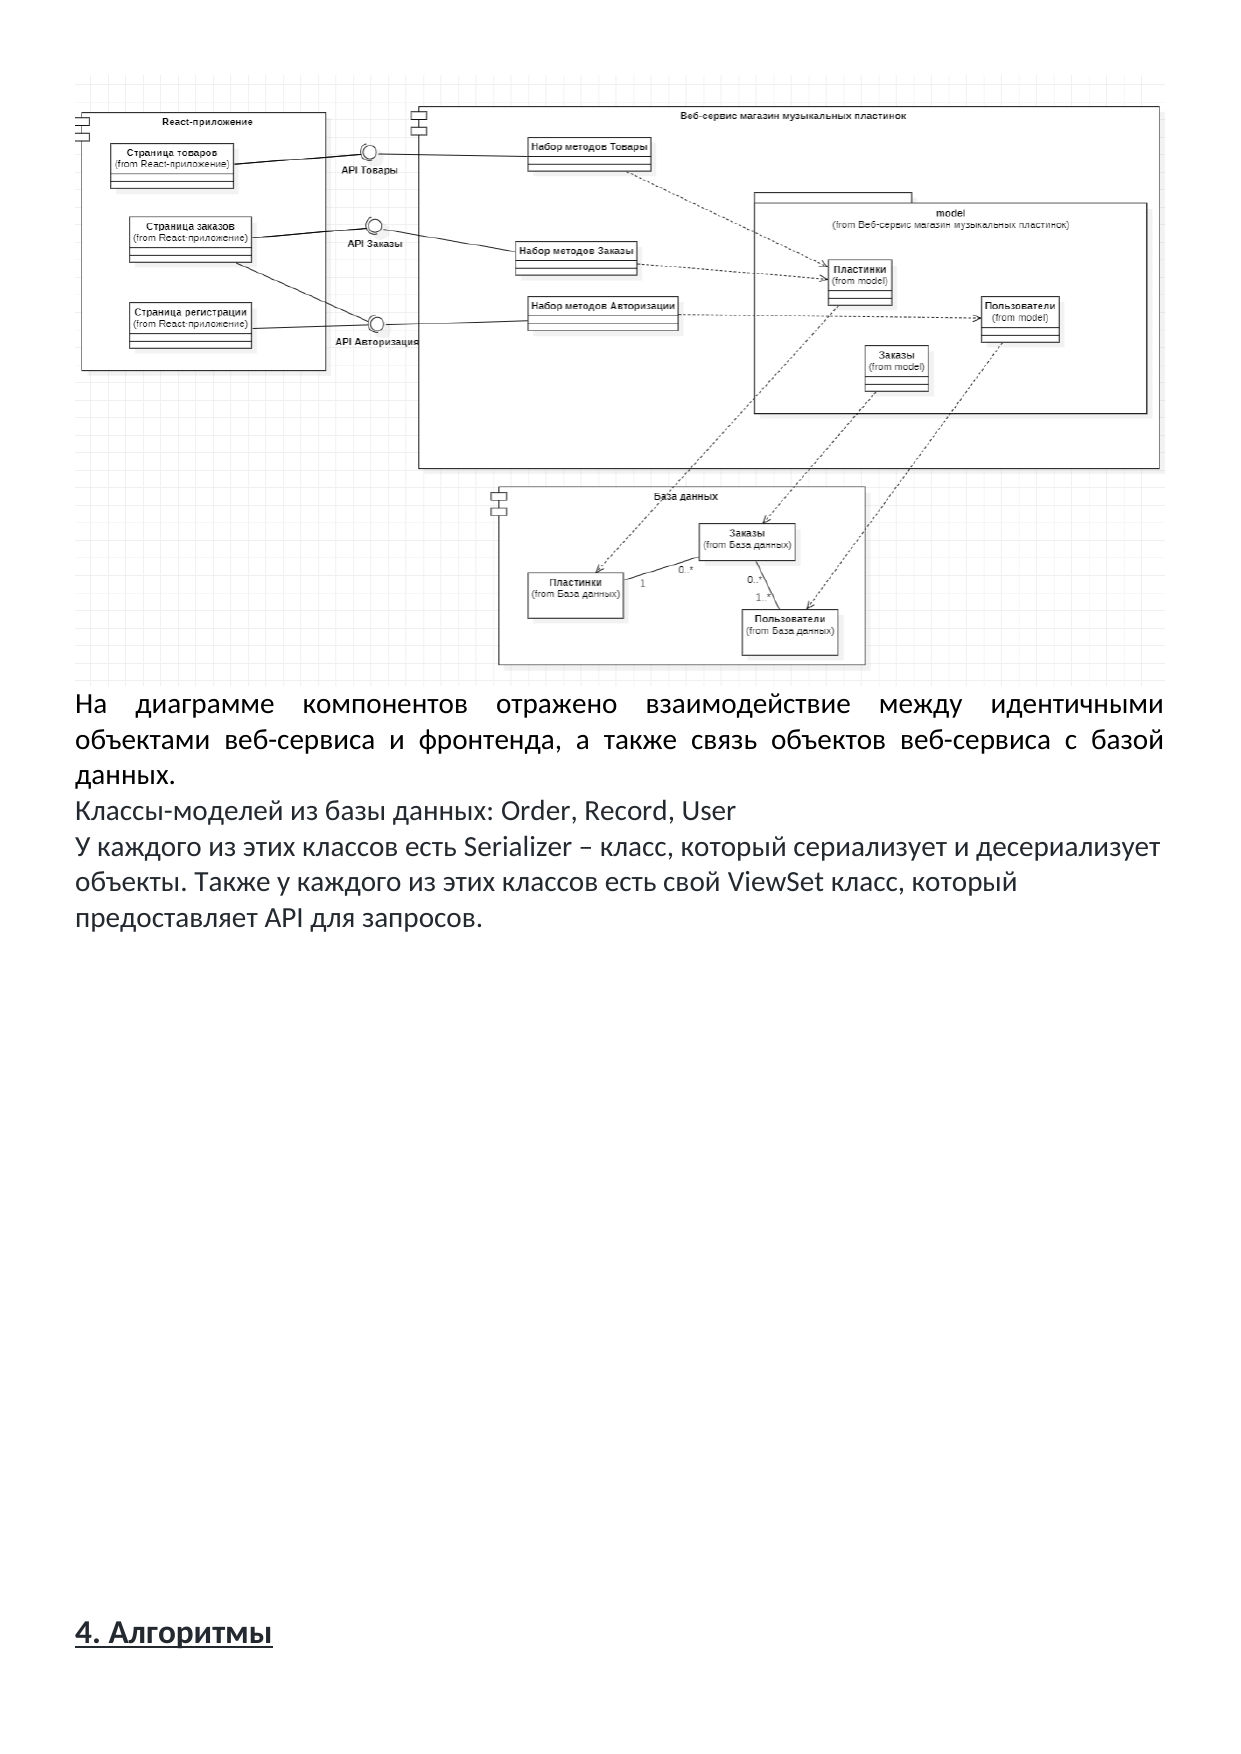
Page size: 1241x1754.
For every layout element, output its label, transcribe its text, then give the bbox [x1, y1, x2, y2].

picture [75, 75, 1166, 686]
text Классы-моделей из базы данных: Order, Record, User [75, 792, 1165, 828]
text 4. Алгоритмы [75, 1611, 1165, 1652]
text У каждого из этих классов есть Serializer – класс, который сериализует и десериализует объекты. Также у каждого из этих классов есть свой ViewSet класс, который предоставляет API для запросов. [75, 828, 1165, 934]
text На диаграмме компонентов отражено взаимодействие между идентичными объектами веб-сервиса и фронтенда, а также связь объектов веб-сервиса с базой данных. [75, 686, 1165, 792]
